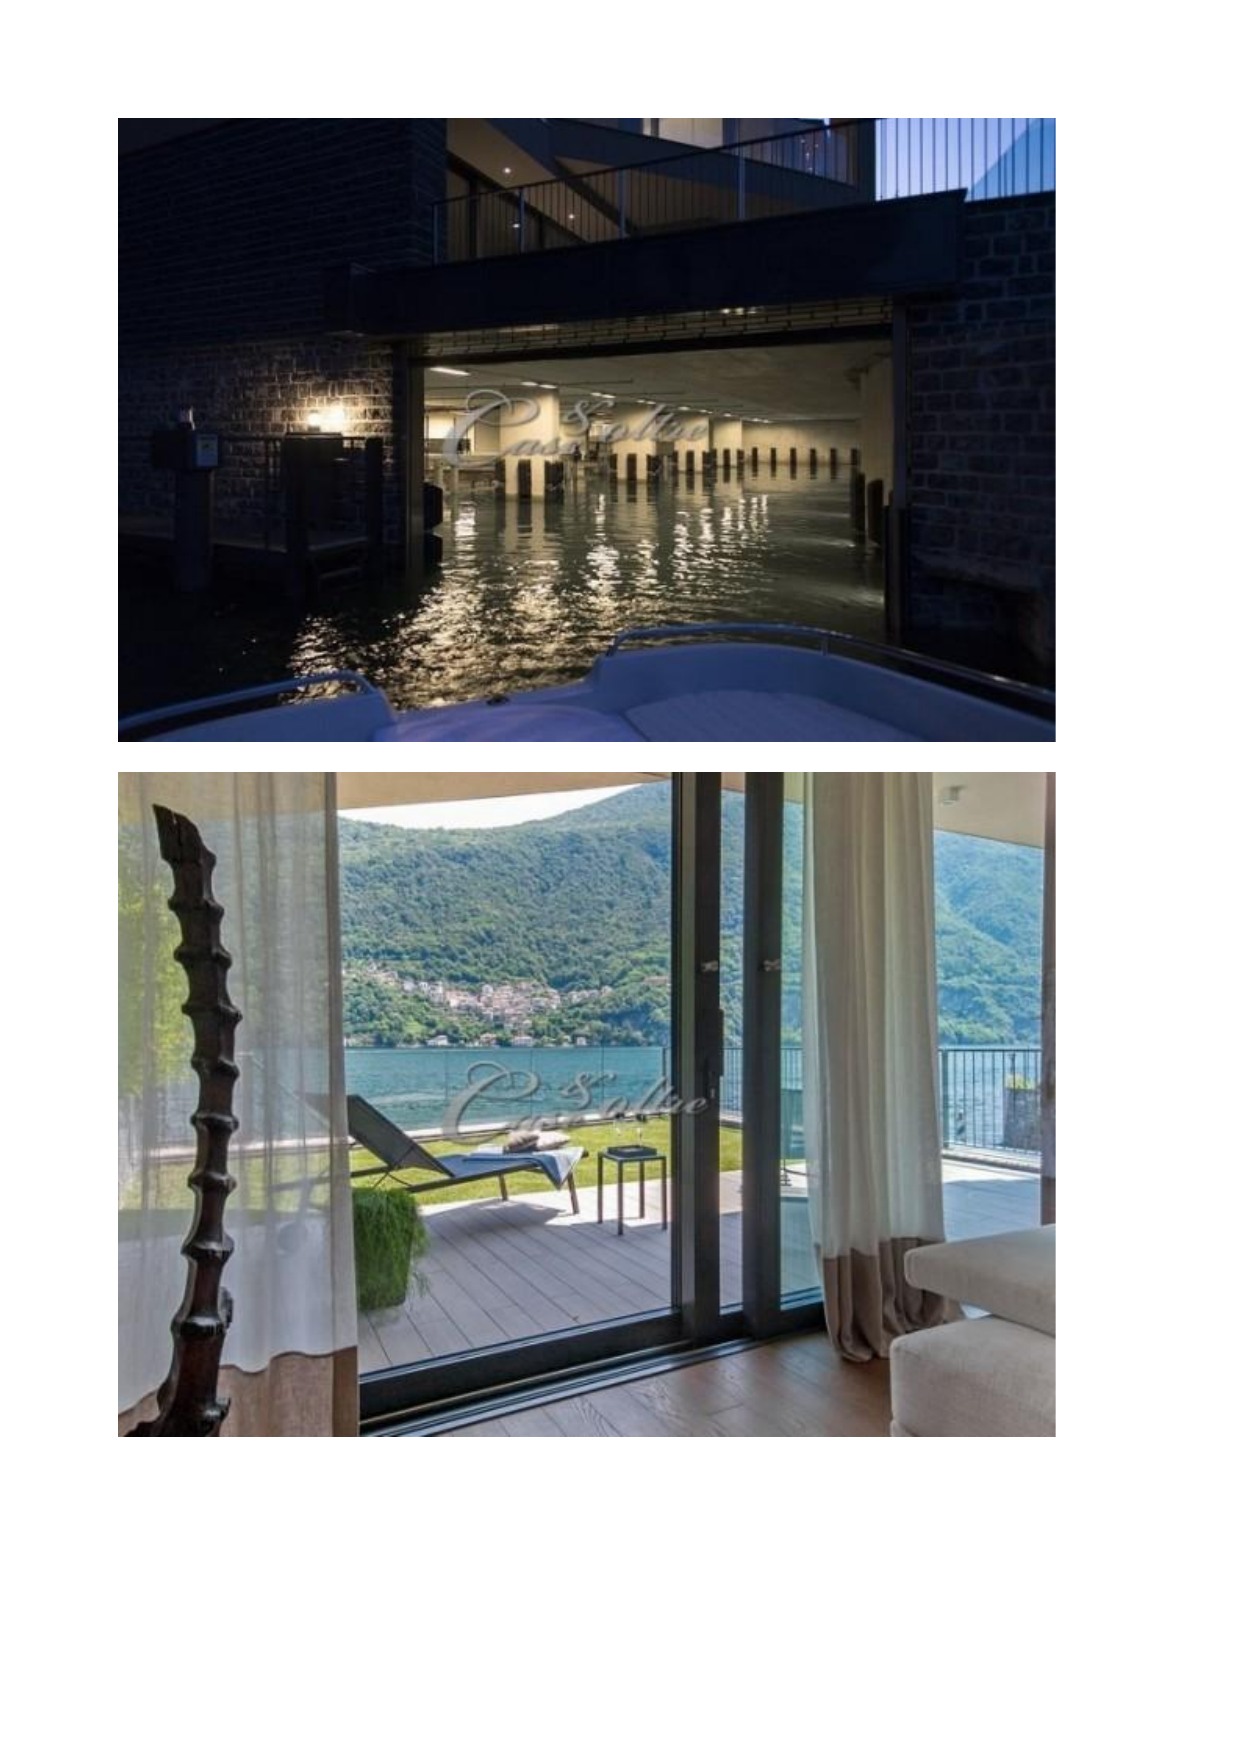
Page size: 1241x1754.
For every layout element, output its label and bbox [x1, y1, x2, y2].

picture [118, 118, 1056, 742]
picture [118, 772, 1056, 1437]
